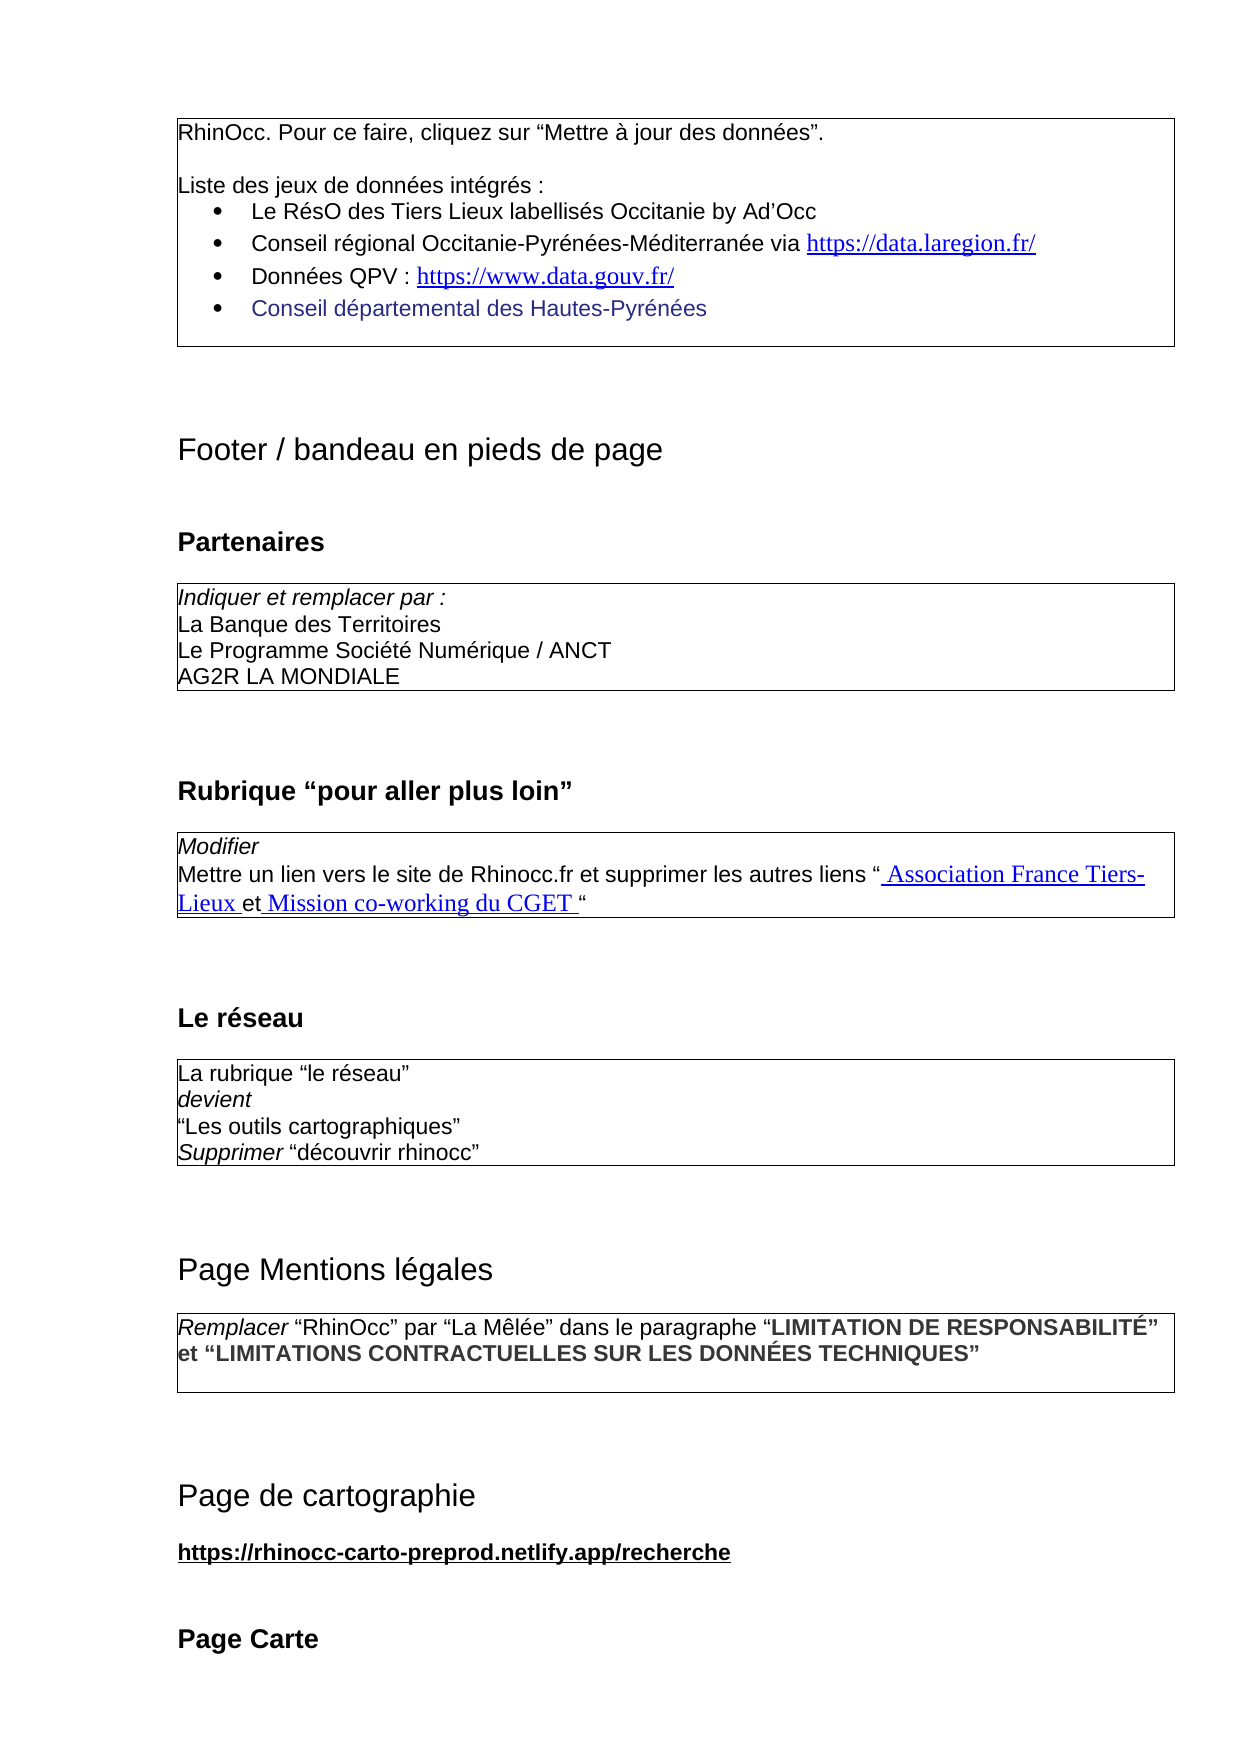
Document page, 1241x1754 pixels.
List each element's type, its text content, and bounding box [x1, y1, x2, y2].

table_header Remplacer “RhinOcc” par “La Mêlée” dans le paragraphe “LIMITATION DE RESPONSABILITÉ” et “LIMITATIONS CONTRACTUELLES SUR LES DONNÉES TECHNIQUES” [178, 1314, 1174, 1392]
table_header Modifier Mettre un lien vers le site de Rhinocc.fr et supprimer les autres liens “ Association France Tiers-Lieux et Mission co-working du CGET “ [178, 833, 1174, 917]
table_header Indiquer et remplacer par : La Banque des Territoires Le Programme Société Numérique / ANCT AG2R LA MONDIALE [178, 584, 1174, 689]
text Page Carte [177, 1623, 1152, 1655]
table_header La rubrique “le réseau” devient “Les outils cartographiques” Supprimer “découvrir rhinocc” [178, 1060, 1174, 1165]
text Page de cartographie [177, 1477, 1152, 1513]
text Footer / bandeau en pieds de page [177, 431, 1152, 467]
text https://rhinocc-carto-preprod.netlify.app/recherche [177, 1539, 1152, 1565]
text Partenaires [177, 526, 1152, 558]
table_header RhinOcc. Pour ce faire, cliquez sur “Mettre à jour des données”. Liste des jeux de données intégrés : Le RésO des Tiers Lieux labellisés Occitanie by Ad’Occ Conseil régional Occitanie-Pyrénées-Méditerranée via https://data.laregion.fr/ Données QPV : https://www.data.gouv.fr/ Conseil départemental des Hautes-Pyrénées [178, 119, 1174, 346]
text Le réseau [177, 1002, 1152, 1033]
text Page Mentions légales [177, 1251, 1152, 1287]
text Rubrique “pour aller plus loin” [177, 775, 1152, 806]
